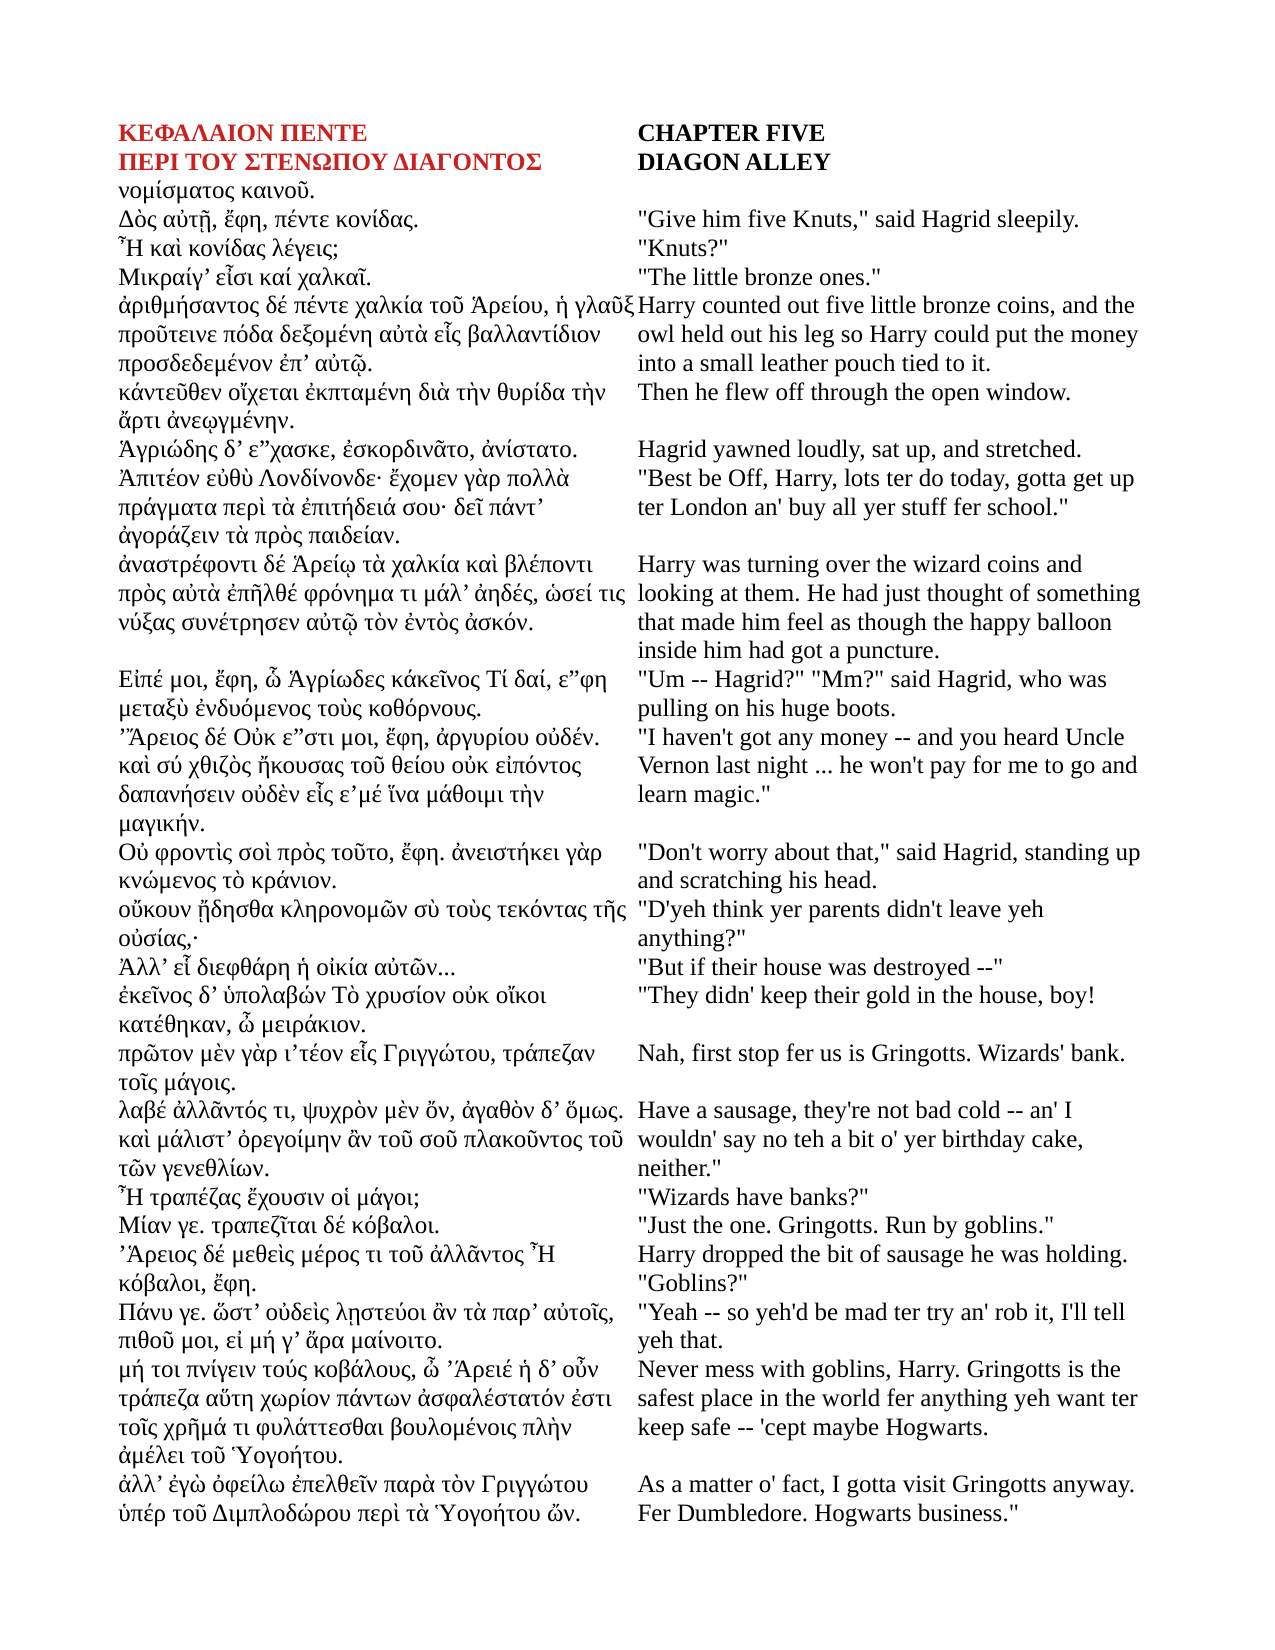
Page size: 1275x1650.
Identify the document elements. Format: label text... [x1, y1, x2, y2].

table_cell ’Ἁρειος δέ μεθεὶς μέρος τι τοῦ ἀλλᾶντος Ἦ κόβαλοι, ἔφη. [118, 1239, 637, 1297]
table_cell Never mess with goblins, Harry. Gringotts is the safest place in the world fer anything yeh want ter keep safe -- 'cept maybe Hogwarts. [637, 1354, 1157, 1469]
table_cell ἐκεῖνος δ’ ὑπολαβών Τὸ χρυσίον οὐκ οἴκοι κατέθηκαν, ὦ μειράκιον. [118, 981, 637, 1038]
table_cell πρῶτον μὲν γὰρ ι’τέον εἷς Γριγγώτου, τράπεζαν τοῖς μάγοις. [118, 1038, 637, 1096]
table_cell "I haven't got any money -- and you heard Uncle Vernon last night ... he won't pay for me to go and learn magic." [637, 722, 1157, 837]
table_cell Ἁγριώδης δ’ ε”χασκε, ἐσκορδινᾶτο, ἀνίστατο. [118, 434, 637, 463]
table_cell "Don't worry about that," said Hagrid, standing up and scratching his head. [637, 837, 1157, 894]
table_cell ἀλλ’ ἐγὼ ὀφείλω ἐπελθεῖν παρὰ τὸν Γριγγώτου ὑπέρ τοῦ Διμπλοδώρου περὶ τὰ Ὑογοήτου ὤν. [118, 1469, 637, 1527]
table_cell "Just the one. Gringotts. Run by goblins." [637, 1211, 1157, 1239]
table_cell Δὸς αὐτῇ, ἔφη, πέντε κονίδας. [118, 204, 637, 233]
table_cell Harry was turning over the wizard coins and looking at them. He had just thought of something that made him feel as though the happy balloon inside him had got a puncture. [637, 549, 1157, 664]
table_cell οὔκουν ᾔδησθα κληρονομῶν σὺ τοὺς τεκόντας τῆς οὐσίας,· [118, 894, 637, 952]
table_cell "The little bronze ones." [637, 262, 1157, 291]
table_cell As a matter o' fact, I gotta visit Gringotts anyway. Fer Dumbledore. Hogwarts business." [637, 1469, 1157, 1527]
table_cell Εἰπέ μοι, ἔφη, ὧ Ἁγρίωδες κάκεῖνος Τί δαί, ε”φη μεταξὺ ἐνδυόμενος τοὺς κοθόρνους. [118, 664, 637, 722]
table_cell Hagrid yawned loudly, sat up, and stretched. [637, 434, 1157, 463]
table_cell Πάνυ γε. ὥστ’ οὐδεὶς λῃστεύοι ἂν τὰ παρ’ αὐτοῖς, πιθοῦ μοι, εἰ μή γ’ ἄρα μαίνοιτο. [118, 1297, 637, 1354]
table_cell Ἦ καὶ κονίδας λέγεις; [118, 233, 637, 262]
table_cell λαβέ ἀλλᾶντός τι, ψυχρὸν μὲν ὄν, ἀγαθὸν δ’ ὅμως. καὶ μάλιστ’ ὀρεγοίμην ἂν τοῦ σοῦ πλακοῦντος τοῦ τῶν γενεθλίων. [118, 1096, 637, 1182]
table_cell "D'yeh think yer parents didn't leave yeh anything?" [637, 894, 1157, 952]
table_cell "Give him five Knuts," said Hagrid sleepily. [637, 204, 1157, 233]
table_cell Ἦ τραπέζας ἔχουσιν οἱ μάγοι; [118, 1182, 637, 1211]
table_cell Οὐ φροντὶς σοὶ πρὸς τοῦτο, ἔφη. ἀνειστήκει γὰρ κνώμενος τὸ κράνιον. [118, 837, 637, 894]
table_cell νομίσματος καινοῦ. [118, 176, 637, 204]
table_cell Nah, first stop fer us is Gringotts. Wizards' bank. [637, 1038, 1157, 1096]
table_cell "Wizards have banks?" [637, 1182, 1157, 1211]
table_cell Harry dropped the bit of sausage he was holding. "Goblins?" [637, 1239, 1157, 1297]
table_cell κάντεῦθεν οἴχεται ἐκπταμένη διὰ τὴν θυρίδα τὴν ἄρτι ἀνεῳγμένην. [118, 377, 637, 434]
table_cell "Knuts?" [637, 233, 1157, 262]
table_cell "Best be Off, Harry, lots ter do today, gotta get up ter London an' buy all yer stuff fer school." [637, 463, 1157, 549]
table_cell ἀναστρέφοντι δέ Ἁρείῳ τὰ χαλκία καὶ βλέποντι πρὸς αὐτὰ ἐπῆλθέ φρόνημα τι μάλ’ ἀηδές, ὡσεί τις νύξας συνέτρησεν αὐτῷ τὸν ἐντὸς ἀσκόν. [118, 549, 637, 664]
table_header ΚΕΦΑΛΑΙΟΝ ΠΕΝΤΕ ΠΕΡΙ ΤΟΥ ΣΤΕΝΩΠΟΥ ΔΙΑΓΟΝΤΟΣ [118, 118, 637, 176]
table_cell "Um -- Hagrid?" "Mm?" said Hagrid, who was pulling on his huge boots. [637, 664, 1157, 722]
table_header CHAPTER FIVE DIAGON ALLEY [637, 118, 1157, 176]
table_cell Μίαν γε. τραπεζῖται δέ κόβαλοι. [118, 1211, 637, 1239]
table_cell ἀριθμήσαντος δέ πέντε χαλκία τοῦ Ἁρείου, ἡ γλαῦξ προῦτεινε πόδα δεξομένη αὐτὰ εἷς βαλλαντίδιον προσδεδεμένον ἐπ’ αὐτῷ. [118, 291, 637, 377]
table_cell "But if their house was destroyed --" [637, 952, 1157, 981]
table_cell ’Ἄρειος δέ Οὐκ ε”στι μοι, ἔφη, ἀργυρίου οὐδέν. καὶ σύ χθιζὸς ἤκουσας τοῦ θείου οὐκ εἰπόντος δαπανήσειν οὐδὲν εἷς ε’μέ ἵνα μάθοιμι τὴν μαγικήν. [118, 722, 637, 837]
table_cell "They didn' keep their gold in the house, boy! [637, 981, 1157, 1038]
table_cell Ἀπιτέον εὐθὺ Λονδίνονδε· ἔχομεν γὰρ πολλὰ πράγματα περὶ τὰ ἐπιτήδειά σου· δεῖ πάντ’ ἀγοράζειν τὰ πρὸς παιδείαν. [118, 463, 637, 549]
table_cell Have a sausage, they're not bad cold -- an' I wouldn' say no teh a bit o' yer birthday cake, neither." [637, 1096, 1157, 1182]
table_cell μή τοι πνίγειν τούς κοβάλους, ὦ ’Άρειέ ἡ δ’ οὖν τράπεζα αὕτη χωρίον πάντων ἀσφαλέστατόν ἐστι τοῖς χρῆμά τι φυλάττεσθαι βουλομένοις πλὴν ἀμέλει τοῦ Ὑογοήτου. [118, 1354, 637, 1469]
table_cell Ἀλλ’ εἷ διεφθάρη ἡ οἰκία αὐτῶν... [118, 952, 637, 981]
table_cell [637, 176, 1157, 204]
table_cell Then he flew off through the open window. [637, 377, 1157, 434]
table_cell Μικραίγ’ εἶσι καί χαλκαῖ. [118, 262, 637, 291]
table_cell "Yeah -- so yeh'd be mad ter try an' rob it, I'll tell yeh that. [637, 1297, 1157, 1354]
table_cell Harry counted out five little bronze coins, and the owl held out his leg so Harry could put the money into a small leather pouch tied to it. [637, 291, 1157, 377]
